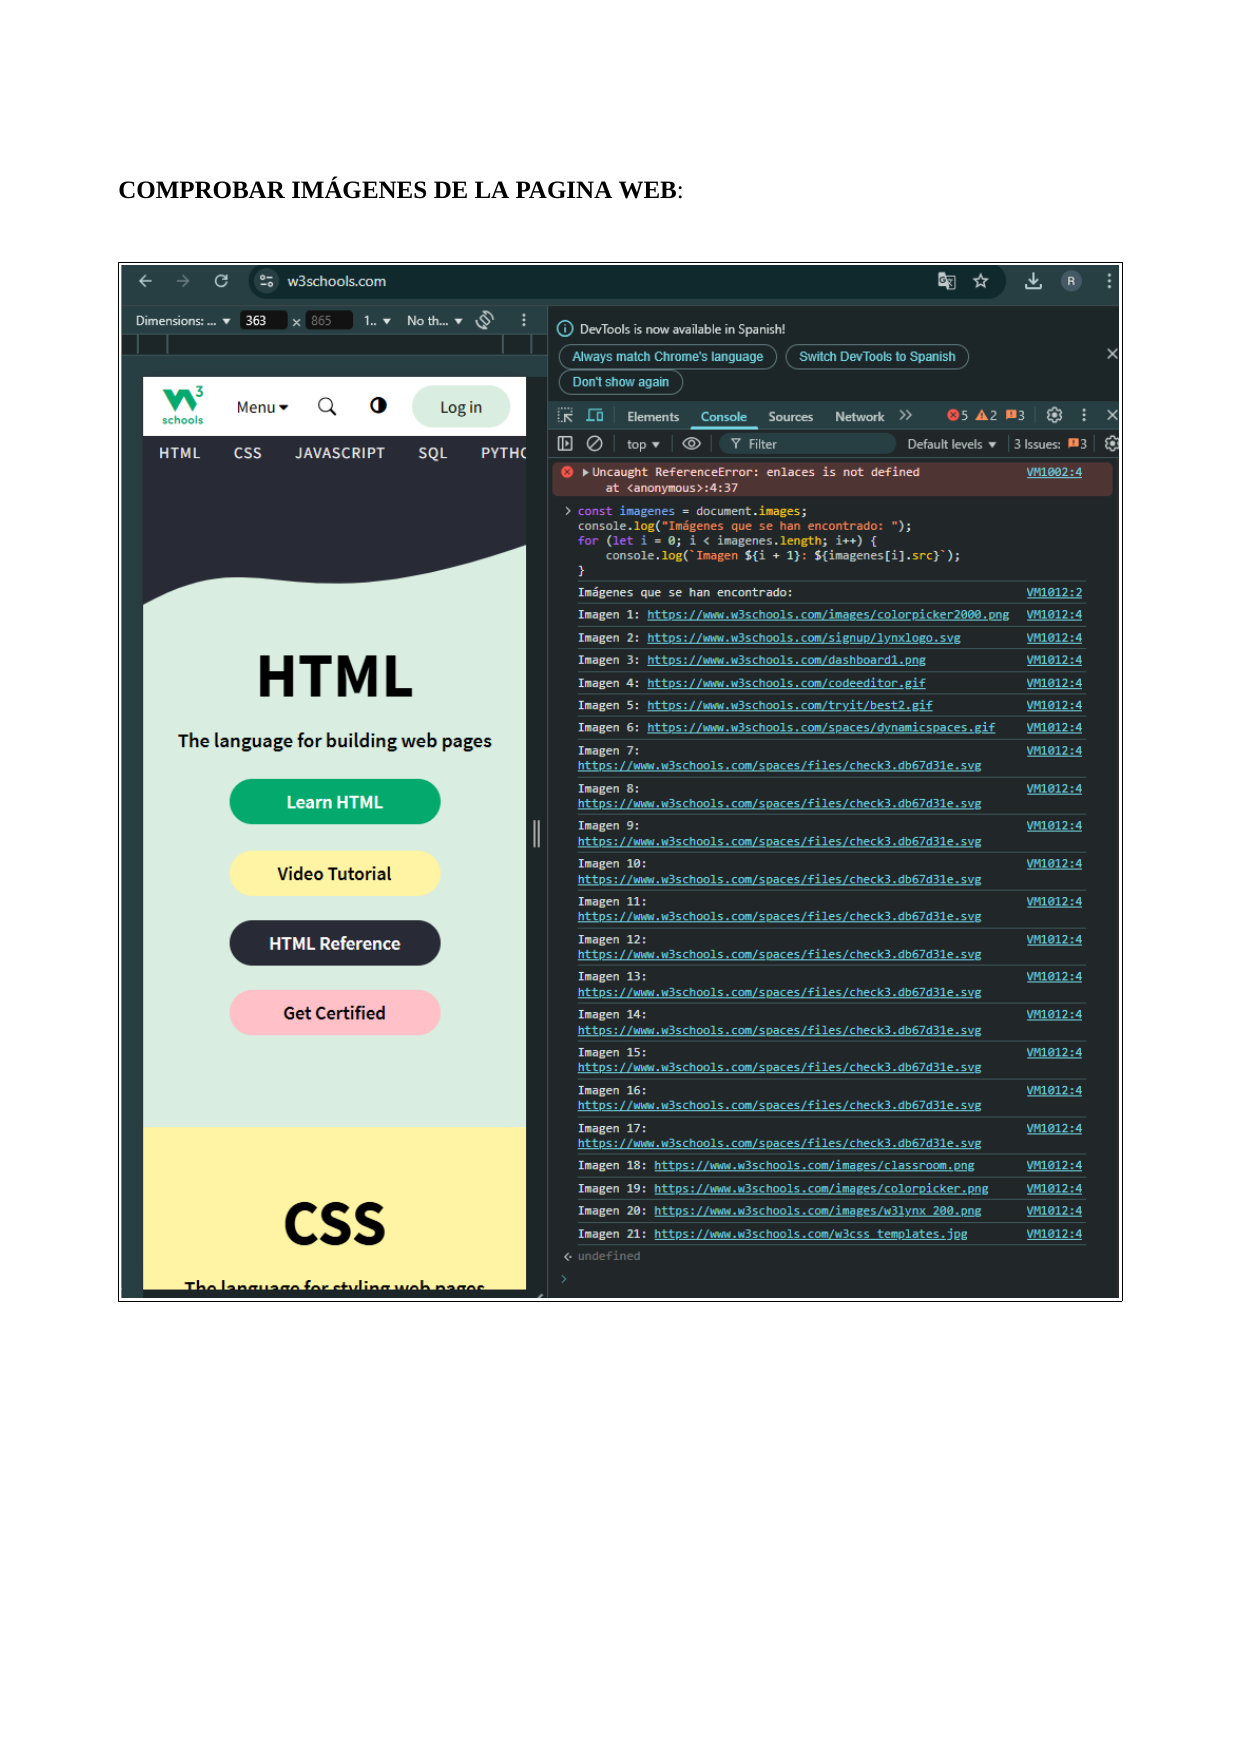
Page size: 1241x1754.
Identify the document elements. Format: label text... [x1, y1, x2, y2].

picture [121, 265, 1119, 1298]
text COMPROBAR IMÁGENES DE LA PAGINA WEB: [118, 176, 1122, 204]
